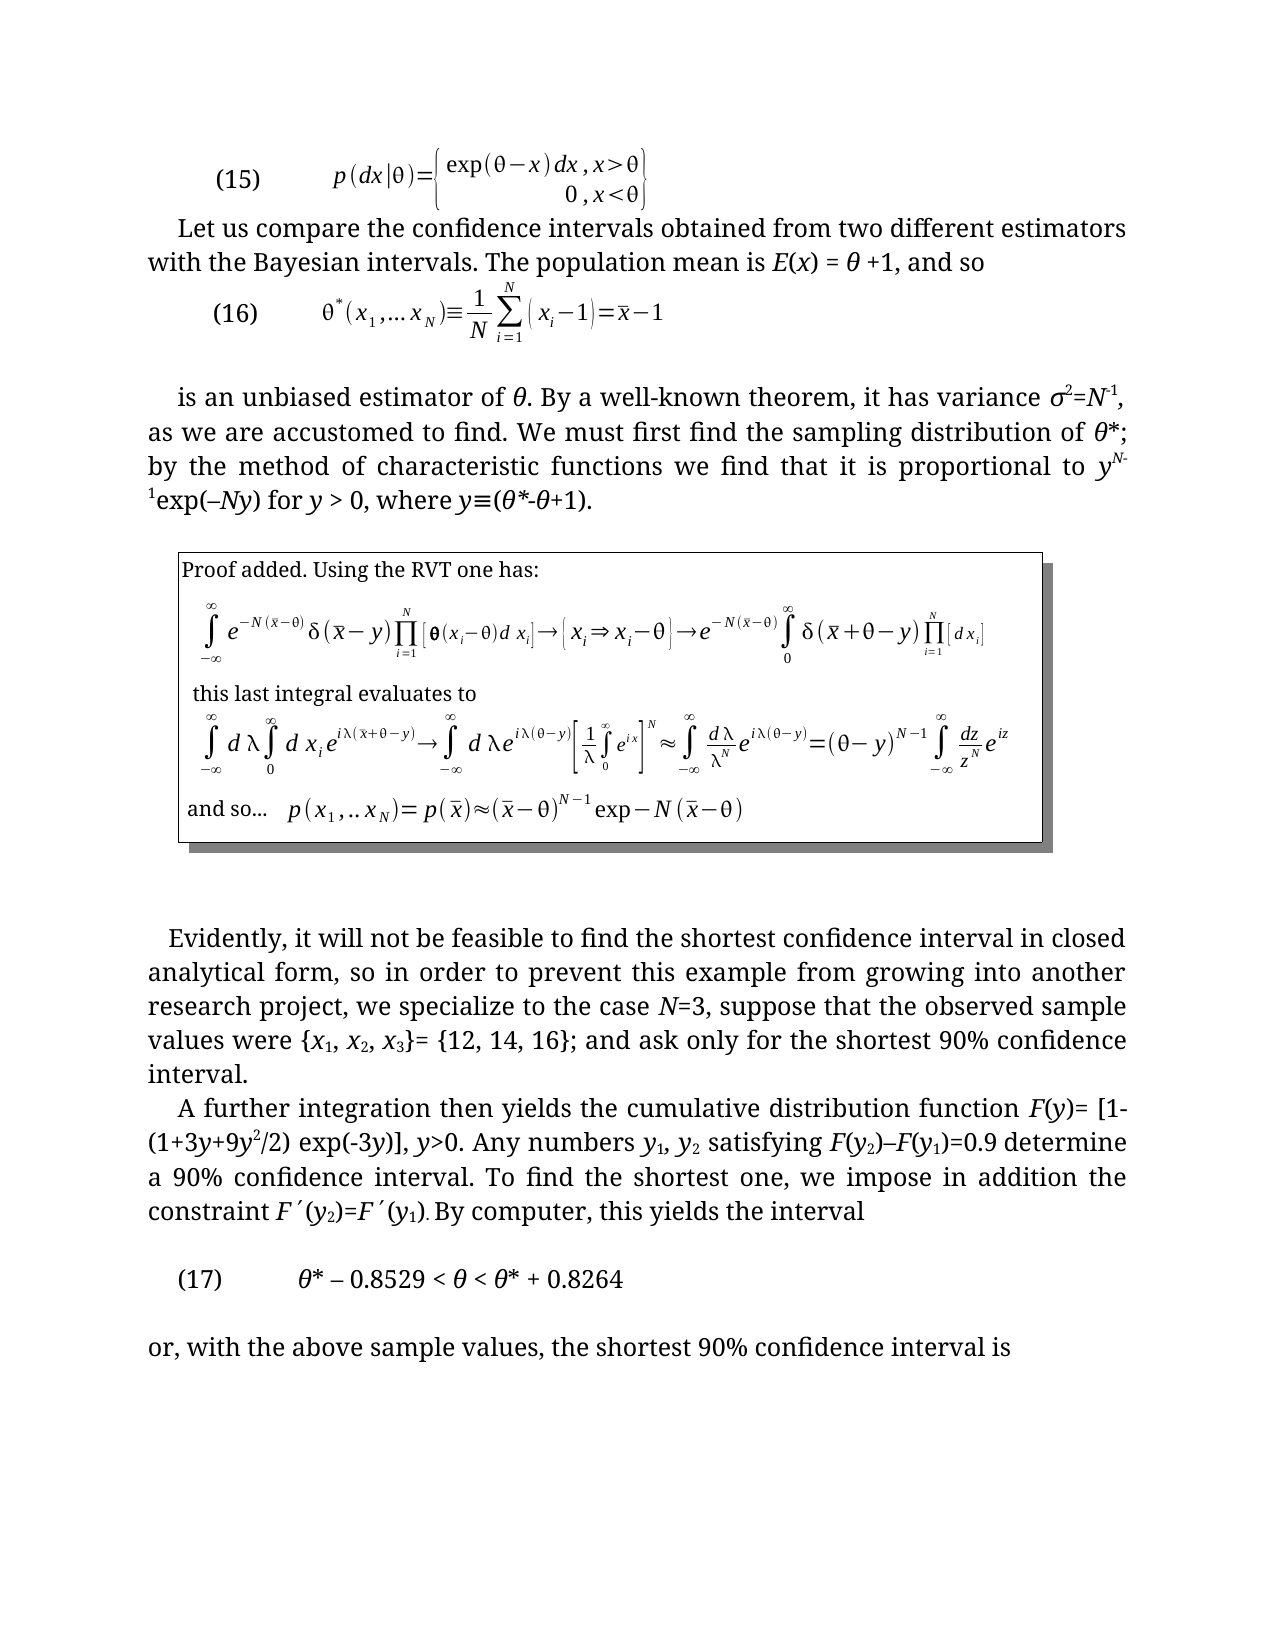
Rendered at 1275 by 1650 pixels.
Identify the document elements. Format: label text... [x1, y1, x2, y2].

text (17) θ* – 0.8529 < θ < θ* + 0.8264 [148, 1261, 1127, 1295]
text this last integral evaluates to [181, 679, 1039, 778]
text (15) [166, 148, 1127, 211]
text Let us compare the confidence intervals obtained from two different estimators with the Bayesian intervals. The population mean is E(x) = θ +1, and so [148, 211, 1127, 279]
text or, with the above sample values, the shortest 90% confidence interval is [148, 1329, 1127, 1363]
text is an unbiased estimator of θ. By a well-known theorem, it has variance σ2=N-1, as we are accustomed to find. We must first find the sampling distribution of θ*; by the method of characteristic functions we find that it is proportional to yN-1exp(–Ny) for y > 0, where y≡(θ*-θ+1). [148, 380, 1127, 516]
text and so... [181, 791, 1039, 826]
text A further integration then yields the cumulative distribution function F(y)= [1-(1+3y+9y2/2) exp(-3y)], y>0. Any numbers y1, y2 satisfying F(y2)–F(y1)=0.9 determine a 90% confidence interval. To find the shortest one, we impose in addition the constraint F΄(y2)=F΄(y1). By computer, this yields the interval [148, 1091, 1127, 1227]
text Proof added. Using the RVT one has: [181, 555, 1039, 584]
text Evidently, it will not be feasible to find the shortest confidence interval in closed analytical form, so in order to prevent this example from growing into another research project, we specialize to the case N=3, suppose that the observed sample values were {x1, x2, x3}= {12, 14, 16}; and ask only for the shortest 90% confidence interval. [148, 921, 1127, 1091]
text (16) [200, 279, 1127, 346]
